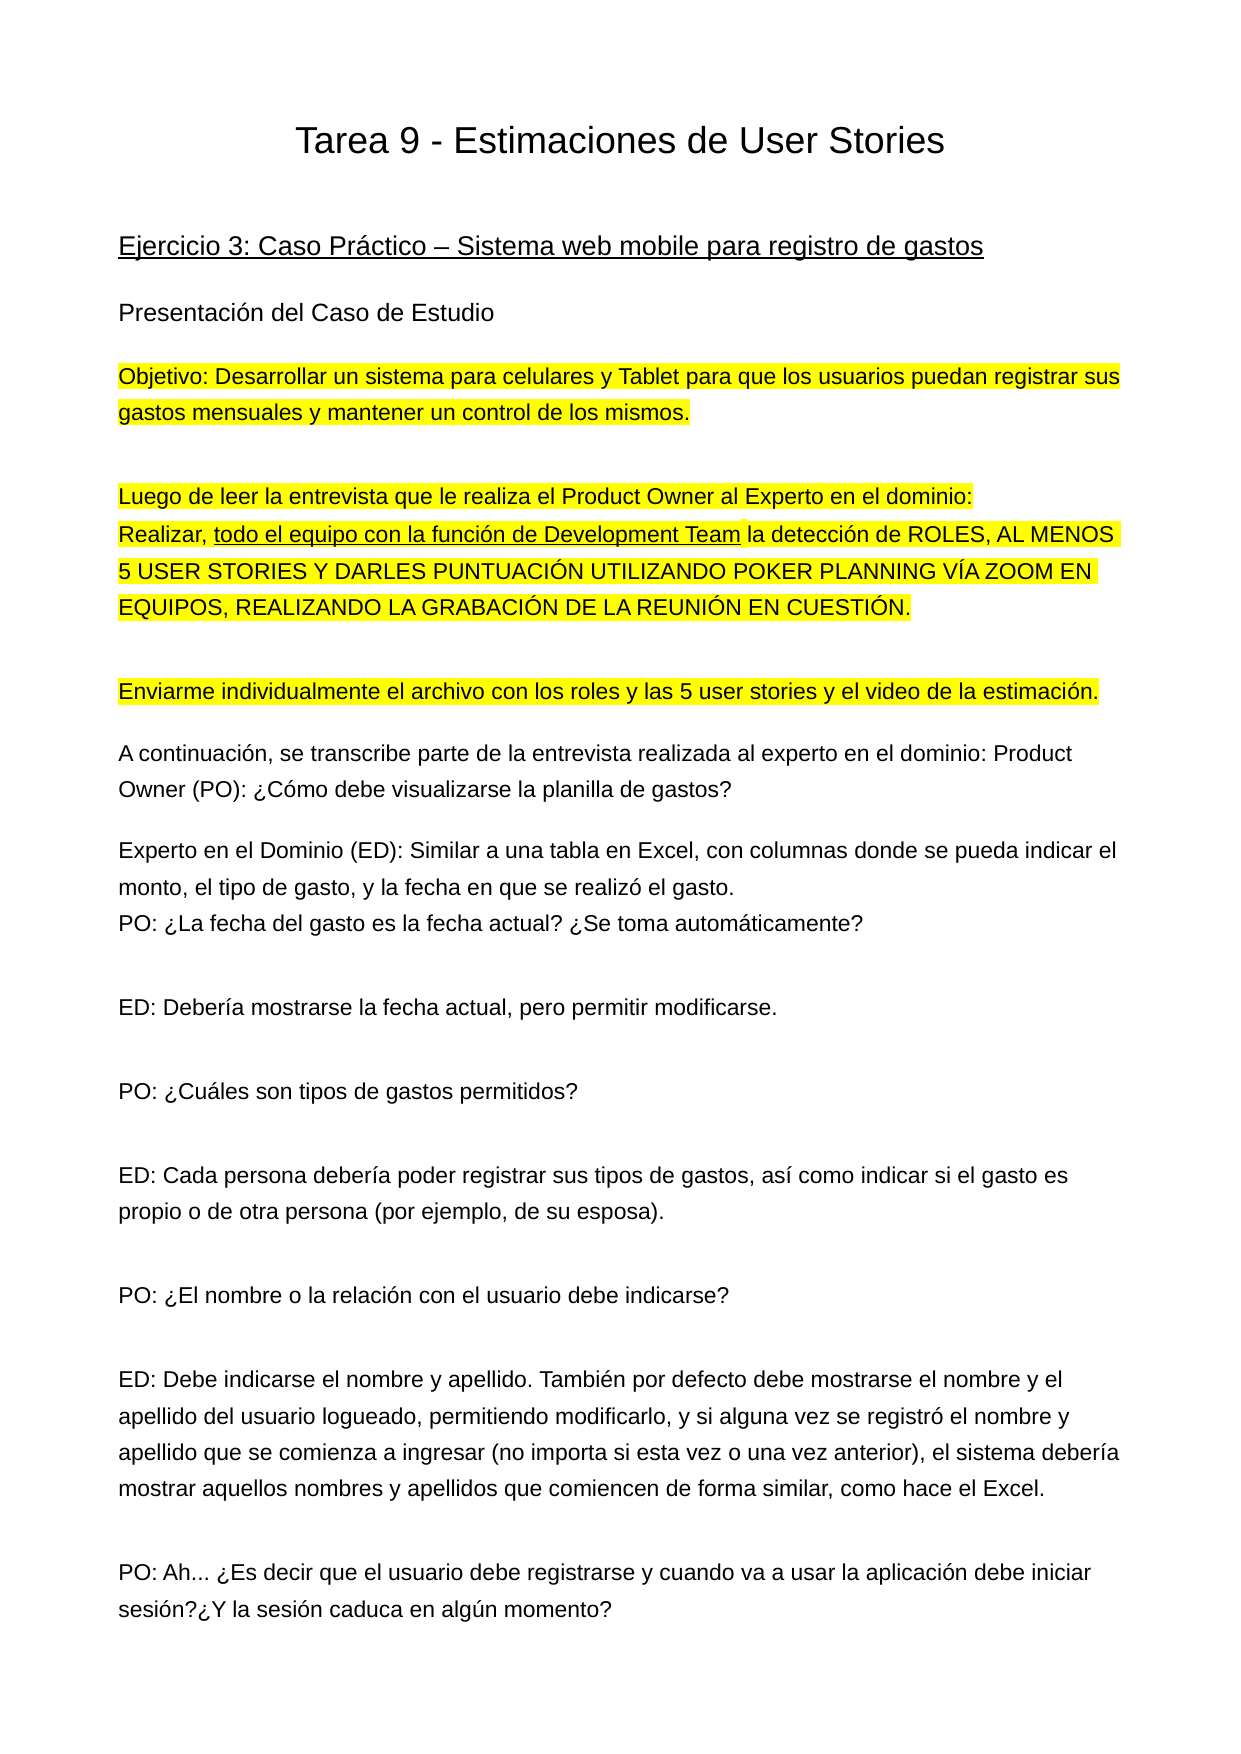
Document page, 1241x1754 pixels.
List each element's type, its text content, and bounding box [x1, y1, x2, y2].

text Luego de leer la entrevista que le realiza el Product Owner al Experto en el dominio: [118, 483, 1122, 509]
text ED: Debería mostrarse la fecha actual, pero permitir modificarse. [118, 994, 1122, 1020]
text Realizar, todo el equipo con la función de Development Team la detección de ROLES, AL MENOS 5 USER STORIES Y DARLES PUNTUACIÓN UTILIZANDO POKER PLANNING VÍA ZOOM EN EQUIPOS, REALIZANDO LA GRABACIÓN DE LA REUNIÓN EN CUESTIÓN. [118, 519, 1122, 621]
text PO: ¿Cuáles son tipos de gastos permitidos? [118, 1078, 1122, 1104]
text ED: Cada persona debería poder registrar sus tipos de gastos, así como indicar si el gasto es propio o de otra persona (por ejemplo, de su esposa). [118, 1162, 1122, 1225]
text ED: Debe indicarse el nombre y apellido. También por defecto debe mostrarse el nombre y el apellido del usuario logueado, permitiendo modificarlo, y si alguna vez se registró el nombre y apellido que se comienza a ingresar (no importa si esta vez o una vez anterior), el sistema debería mostrar aquellos nombres y apellidos que comiencen de forma similar, como hace el Excel. [118, 1366, 1122, 1502]
text Tarea 9 - Estimaciones de User Stories [118, 118, 1122, 161]
text Experto en el Dominio (ED): Similar a una tabla en Excel, con columnas donde se pueda indicar el monto, el tipo de gasto, y la fecha en que se realizó el gasto. [118, 837, 1122, 900]
text A continuación, se transcribe parte de la entrevista realizada al experto en el dominio: Product Owner (PO): ¿Cómo debe visualizarse la planilla de gastos? [118, 740, 1122, 802]
text Presentación del Caso de Estudio [118, 298, 1122, 327]
text PO: Ah... ¿Es decir que el usuario debe registrarse y cuando va a usar la aplicación debe iniciar sesión?¿Y la sesión caduca en algún momento? [118, 1559, 1122, 1622]
text PO: ¿La fecha del gasto es la fecha actual? ¿Se toma automáticamente? [118, 910, 1122, 936]
text Ejercicio 3: Caso Práctico – Sistema web mobile para registro de gastos [118, 230, 1122, 261]
text Objetivo: Desarrollar un sistema para celulares y Tablet para que los usuarios puedan registrar sus gastos mensuales y mantener un control de los mismos. [118, 363, 1122, 425]
text Enviarme individualmente el archivo con los roles y las 5 user stories y el video de la estimación. [118, 678, 1122, 705]
text PO: ¿El nombre o la relación con el usuario debe indicarse? [118, 1282, 1122, 1309]
